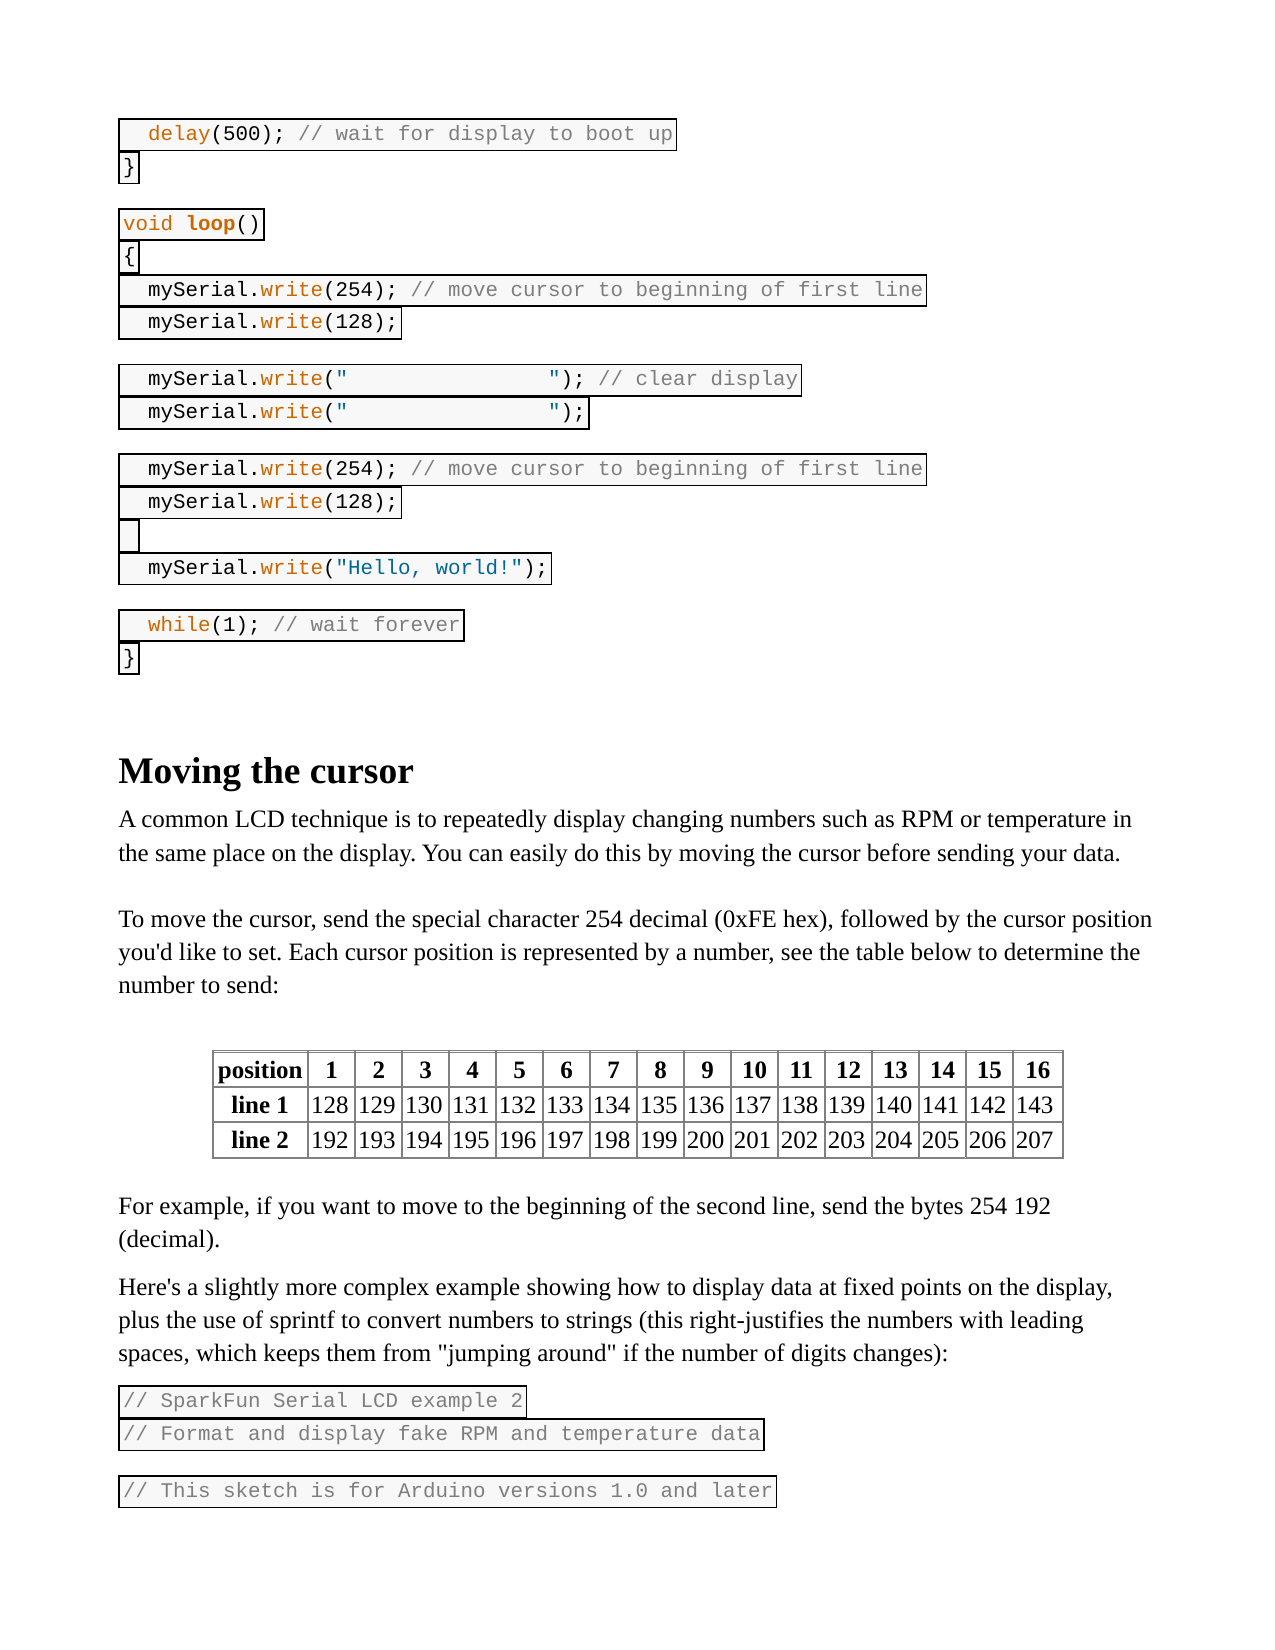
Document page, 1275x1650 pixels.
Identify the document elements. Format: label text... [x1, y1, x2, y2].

table_header 9 [685, 1053, 730, 1086]
text [140, 241, 1157, 274]
text // This sketch is for Arduino versions 1.0 and later [120, 1477, 776, 1507]
text [402, 307, 1157, 340]
table_header 15 [967, 1053, 1012, 1086]
table_header 14 [920, 1053, 965, 1086]
text while(1); // wait forever [120, 611, 463, 640]
table_cell 135 [638, 1088, 683, 1121]
text // SparkFun Serial LCD example 2 [120, 1387, 526, 1417]
table_header 3 [403, 1053, 448, 1086]
table_cell 205 [920, 1123, 965, 1156]
text For example, if you want to move to the beginning of the second line, send the bytes 254 192 (decimal). [118, 1158, 1157, 1253]
table_cell 140 [873, 1088, 918, 1121]
text A common LCD technique is to repeatedly display changing numbers such as RPM or temperature in the same place on the display. You can easily do this by moving the cursor before sending your data. To move the cursor, send the special character 254 decimal (0xFE hex), followed by the cursor position you'd like to set. Each cursor position is represented by a number, see the table below to determine the number to send: [118, 804, 1157, 1031]
table_cell 132 [497, 1088, 542, 1121]
text mySerial.write("Hello, world!"); [120, 554, 551, 584]
table_header position [214, 1053, 307, 1086]
table_header 12 [826, 1053, 871, 1086]
text [590, 397, 1157, 429]
table_header 4 [450, 1053, 495, 1086]
text delay(500); // wait for display to boot up [120, 120, 676, 150]
table_header 5 [497, 1053, 542, 1086]
text [765, 1418, 1157, 1451]
table_cell 196 [497, 1123, 542, 1156]
text [927, 453, 1157, 486]
text mySerial.write(" "); [120, 398, 588, 428]
table_cell 128 [309, 1088, 354, 1121]
table_header 2 [356, 1053, 401, 1086]
table_cell 134 [591, 1088, 636, 1121]
table_header 6 [544, 1053, 589, 1086]
table_header 16 [1014, 1053, 1062, 1086]
text } [120, 644, 138, 673]
table_cell 142 [967, 1088, 1012, 1121]
table_cell 193 [356, 1123, 401, 1156]
table_header 13 [873, 1053, 918, 1086]
table_header 1 [309, 1053, 354, 1086]
table_cell 138 [779, 1088, 824, 1121]
table_cell 200 [685, 1123, 730, 1156]
table_cell 195 [450, 1123, 495, 1156]
table_cell 137 [732, 1088, 777, 1121]
text [265, 208, 1157, 241]
text void loop() [120, 210, 263, 239]
table_header 8 [638, 1053, 683, 1086]
text [552, 552, 1157, 585]
text [140, 642, 1157, 675]
text mySerial.write(254); // move cursor to beginning of first line [120, 455, 926, 485]
table_cell 203 [826, 1123, 871, 1156]
text mySerial.write(254); // move cursor to beginning of first line [120, 276, 926, 305]
table_cell 139 [826, 1088, 871, 1121]
table_cell line 2 [214, 1123, 307, 1156]
table_cell 141 [920, 1088, 965, 1121]
text // Format and display fake RPM and temperature data [120, 1420, 763, 1450]
table_cell 131 [450, 1088, 495, 1121]
table_cell 192 [309, 1123, 354, 1156]
table_cell 194 [403, 1123, 448, 1156]
table_cell line 1 [214, 1088, 307, 1121]
table_cell 197 [544, 1123, 589, 1156]
text mySerial.write(" "); // clear display [120, 365, 801, 395]
table_cell 198 [591, 1123, 636, 1156]
text mySerial.write(128); [120, 488, 401, 518]
text [677, 118, 1157, 151]
subtitle Moving the cursor [118, 749, 1157, 792]
text [527, 1385, 1157, 1418]
text } [120, 153, 138, 183]
text [402, 486, 1157, 519]
table_cell 130 [403, 1088, 448, 1121]
table_header 7 [591, 1053, 636, 1086]
table_cell 207 [1014, 1123, 1062, 1156]
table_header 11 [779, 1053, 824, 1086]
table_cell 129 [356, 1088, 401, 1121]
text Here's a slightly more complex example showing how to display data at fixed points on the display, plus the use of sprintf to convert numbers to strings (this right-justifies the numbers with leading spaces, which keeps them from "jumping around" if the number of digits changes): [118, 1272, 1157, 1366]
text mySerial.write(128); [120, 308, 401, 338]
text [140, 151, 1157, 184]
text [927, 274, 1157, 307]
text [465, 609, 1157, 642]
table_cell 133 [544, 1088, 589, 1121]
text [802, 363, 1157, 397]
table_cell 201 [732, 1123, 777, 1156]
table_cell 136 [685, 1088, 730, 1121]
table_cell 143 [1014, 1088, 1062, 1121]
table_cell 199 [638, 1123, 683, 1156]
table_cell 206 [967, 1123, 1012, 1156]
text { [120, 242, 138, 272]
table_header 10 [732, 1053, 777, 1086]
table_cell 204 [873, 1123, 918, 1156]
table_cell 202 [779, 1123, 824, 1156]
text [777, 1475, 1157, 1508]
